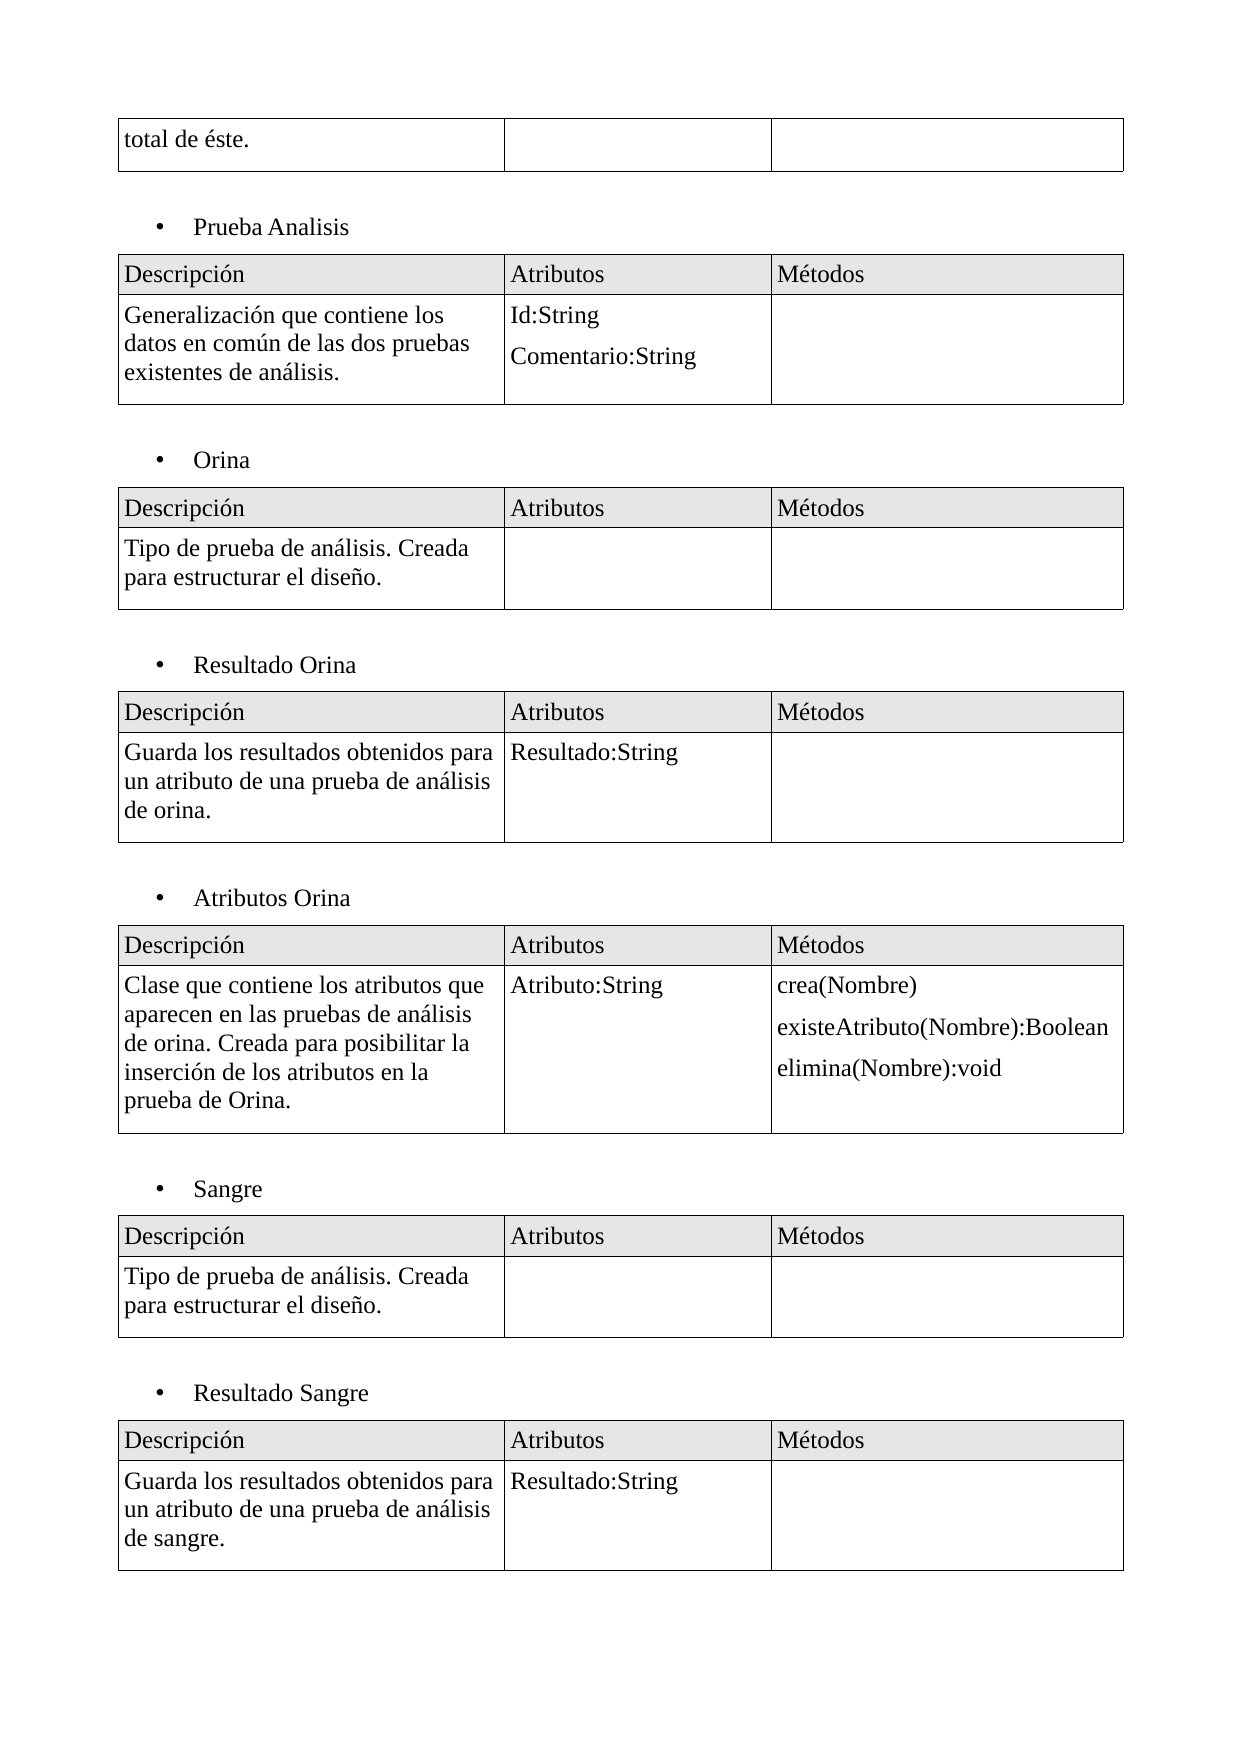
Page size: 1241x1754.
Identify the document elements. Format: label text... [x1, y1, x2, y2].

table_header Atributos [505, 488, 771, 527]
table_cell [505, 1257, 771, 1337]
table_header Métodos [772, 488, 1123, 527]
table_cell [772, 1461, 1123, 1570]
table_cell Guarda los resultados obtenidos para un atributo de una prueba de análisis de sangre. [119, 1461, 504, 1570]
table_cell Clase que contiene los atributos que aparecen en las pruebas de análisis de orina. Creada para posibilitar la inserción de los atributos en la prueba de Orina. [119, 966, 504, 1133]
list Resultado Sangre [156, 1378, 1122, 1407]
table_cell [505, 119, 771, 171]
table_cell [772, 295, 1123, 404]
table_cell [505, 528, 771, 609]
table_header Atributos [505, 1216, 771, 1256]
table_header Métodos [772, 255, 1123, 294]
table_header Descripción [119, 926, 504, 965]
table_header Métodos [772, 1216, 1123, 1256]
table_cell Tipo de prueba de análisis. Creada para estructurar el diseño. [119, 528, 504, 609]
table_header Descripción [119, 1216, 504, 1256]
table_header Métodos [772, 926, 1123, 965]
table_cell Guarda los resultados obtenidos para un atributo de una prueba de análisis de orina. [119, 733, 504, 842]
table_cell [772, 528, 1123, 609]
table_cell Resultado:String [505, 1461, 771, 1570]
table_header Atributos [505, 692, 771, 732]
table_header Descripción [119, 1421, 504, 1460]
table_header Atributos [505, 926, 771, 965]
table_cell Resultado:String [505, 733, 771, 842]
table_cell total de éste. [119, 119, 504, 171]
table_header Métodos [772, 1421, 1123, 1460]
table_cell Atributo:String [505, 966, 771, 1133]
table_header Atributos [505, 255, 771, 294]
table_cell [772, 1257, 1123, 1337]
table_cell Generalización que contiene los datos en común de las dos pruebas existentes de análisis. [119, 295, 504, 404]
table_cell crea(Nombre) existeAtributo(Nombre):Boolean elimina(Nombre):void [772, 966, 1123, 1133]
list Atributos Orina [156, 883, 1122, 912]
table_header Descripción [119, 488, 504, 527]
table_cell [772, 733, 1123, 842]
table_cell [772, 119, 1123, 171]
table_cell Tipo de prueba de análisis. Creada para estructurar el diseño. [119, 1257, 504, 1337]
list Orina [156, 446, 1122, 474]
list Resultado Orina [156, 650, 1122, 679]
table_cell Id:String Comentario:String [505, 295, 771, 404]
table_header Descripción [119, 692, 504, 732]
list Sangre [156, 1174, 1122, 1203]
table_header Descripción [119, 255, 504, 294]
table_header Métodos [772, 692, 1123, 732]
table_header Atributos [505, 1421, 771, 1460]
list Prueba Analisis [156, 212, 1122, 241]
